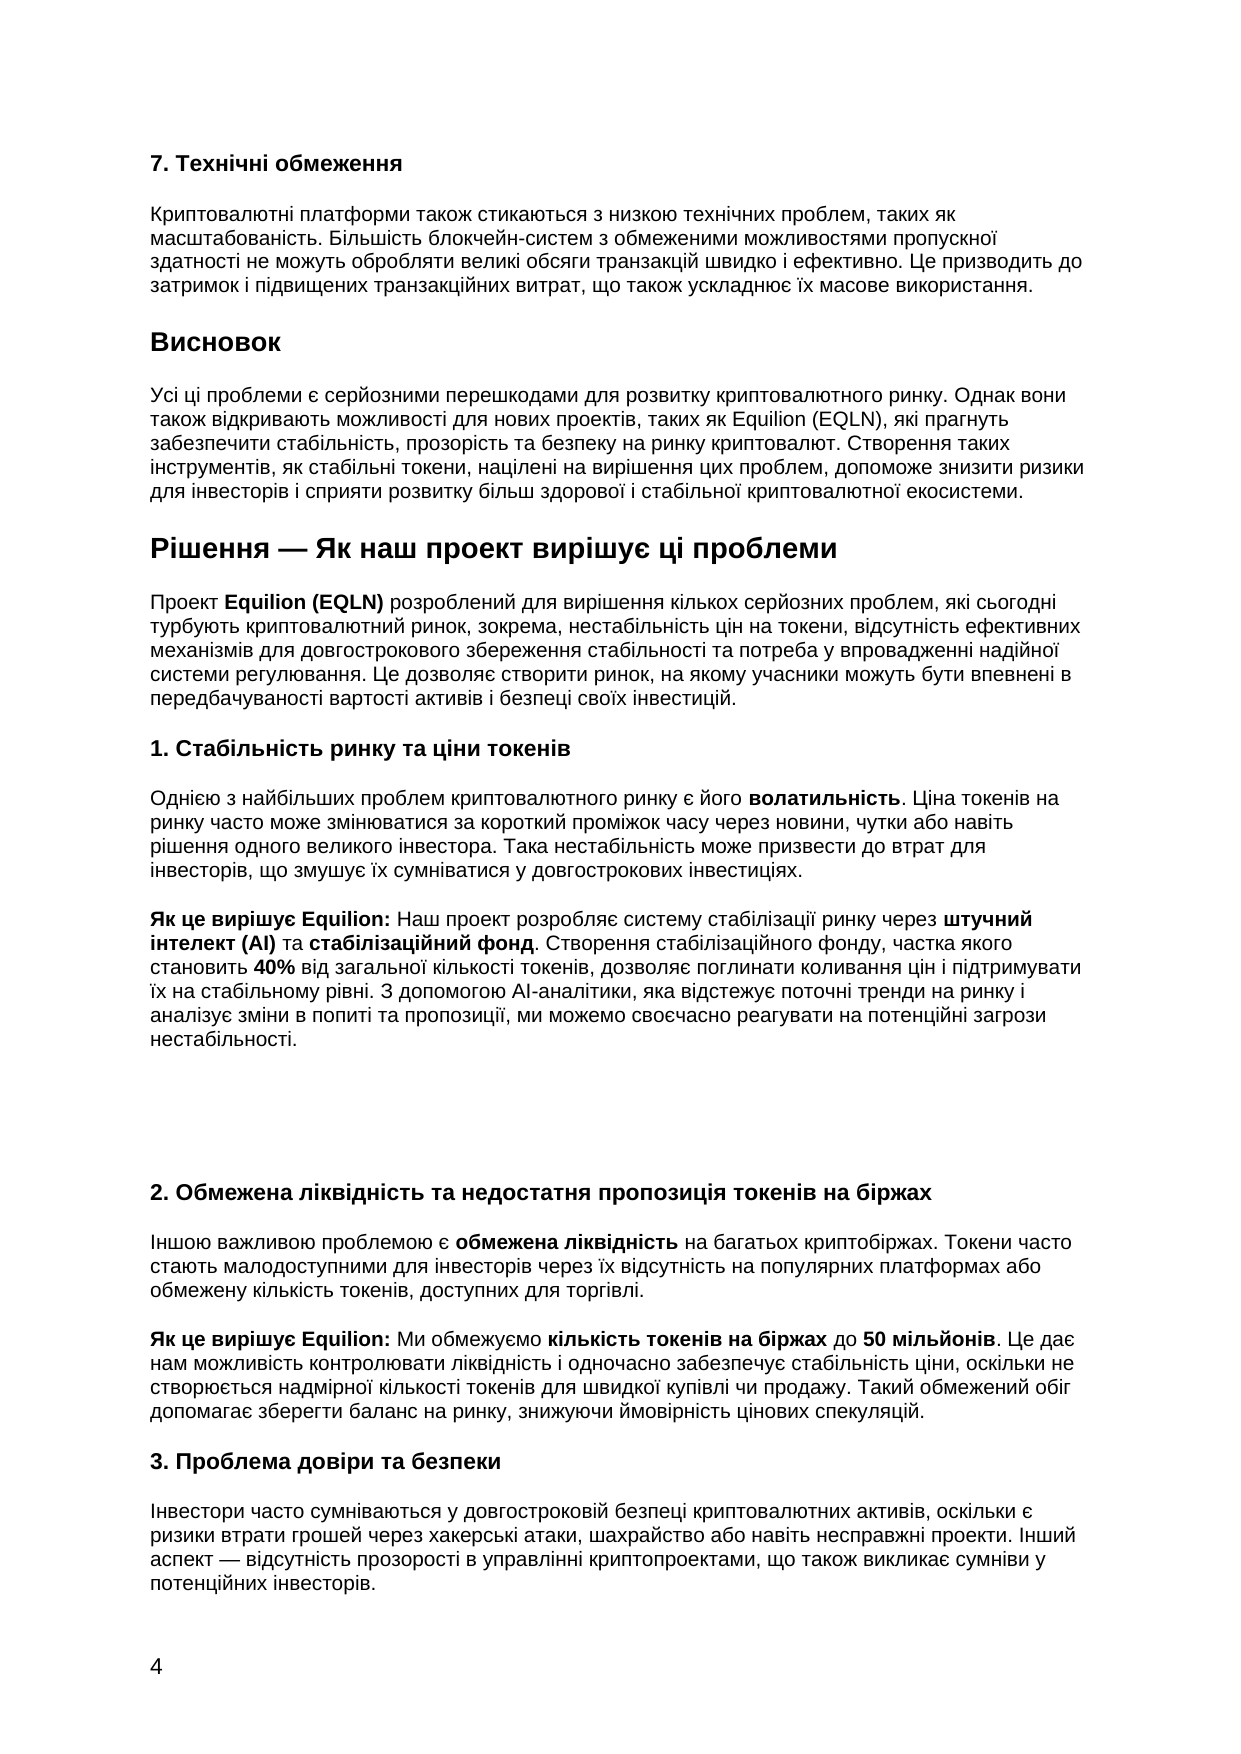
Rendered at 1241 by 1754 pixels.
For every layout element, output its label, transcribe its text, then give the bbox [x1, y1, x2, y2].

subtitle Висновок [150, 326, 1090, 358]
subtitle 2. Обмежена ліквідність та недостатня пропозиція токенів на біржах [150, 1178, 1090, 1205]
text Як це вирішує Equilion: Наш проект розробляє систему стабілізації ринку через штучний інтелект (AI) та стабілізаційний фонд. Створення стабілізаційного фонду, частка якого становить 40% від загальної кількості токенів, дозволяє поглинати коливання цін і підтримувати їх на стабільному рівні. З допомогою AI-аналітики, яка відстежує поточні тренди на ринку і аналізує зміни в попиті та пропозиції, ми можемо своєчасно реагувати на потенційні загрози нестабільності. [150, 907, 1090, 1051]
subtitle 3. Проблема довіри та безпеки [150, 1448, 1090, 1474]
text Усі ці проблеми є серйозними перешкодами для розвитку криптовалютного ринку. Однак вони також відкривають можливості для нових проектів, таких як Equilion (EQLN), які прагнуть забезпечити стабільність, прозорість та безпеку на ринку криптовалют. Створення таких інструментів, як стабільні токени, націлені на вирішення цих проблем, допоможе знизити ризики для інвесторів і сприяти розвитку більш здорової і стабільної криптовалютної екосистеми. [150, 383, 1090, 502]
text Проект Equilion (EQLN) розроблений для вирішення кількох серйозних проблем, які сьогодні турбують криптовалютний ринок, зокрема, нестабільність цін на токени, відсутність ефективних механізмів для довгострокового збереження стабільності та потреба у впровадженні надійної системи регулювання. Це дозволяє створити ринок, на якому учасники можуть бути впевнені в передбачуваності вартості активів і безпеці своїх інвестицій. [150, 590, 1090, 710]
text Криптовалютні платформи також стикаються з низкою технічних проблем, таких як масштабованість. Більшість блокчейн-систем з обмеженими можливостями пропускної здатності не можуть обробляти великі обсяги транзакцій швидко і ефективно. Це призводить до затримок і підвищених транзакційних витрат, що також ускладнює їх масове використання. [150, 201, 1090, 297]
subtitle 7. Технічні обмеження [150, 150, 1090, 176]
text Іншою важливою проблемою є обмежена ліквідність на багатьох криптобіржах. Токени часто стають малодоступними для інвесторів через їх відсутність на популярних платформах або обмежену кількість токенів, доступних для торгівлі. [150, 1230, 1090, 1302]
subtitle Рішення — Як наш проект вирішує ці проблеми [150, 532, 1090, 565]
text Однією з найбільших проблем криптовалютного ринку є його волатильність. Ціна токенів на ринку часто може змінюватися за короткий проміжок часу через новини, чутки або навіть рішення одного великого інвестора. Така нестабільність може призвести до втрат для інвесторів, що змушує їх сумніватися у довгострокових інвестиціях. [150, 786, 1090, 882]
text Як це вирішує Equilion: Ми обмежуємо кількість токенів на біржах до 50 мільйонів. Це дає нам можливість контролювати ліквідність і одночасно забезпечує стабільність ціни, оскільки не створюється надмірної кількості токенів для швидкої купівлі чи продажу. Такий обмежений обіг допомагає зберегти баланс на ринку, знижуючи ймовірність цінових спекуляцій. [150, 1327, 1090, 1423]
text Інвестори часто сумніваються у довгостроковій безпеці криптовалютних активів, оскільки є ризики втрати грошей через хакерські атаки, шахрайство або навіть несправжні проекти. Інший аспект — відсутність прозорості в управлінні криптопроектами, що також викликає сумніви у потенційних інвесторів. [150, 1499, 1090, 1595]
subtitle 1. Стабільність ринку та ціни токенів [150, 735, 1090, 761]
